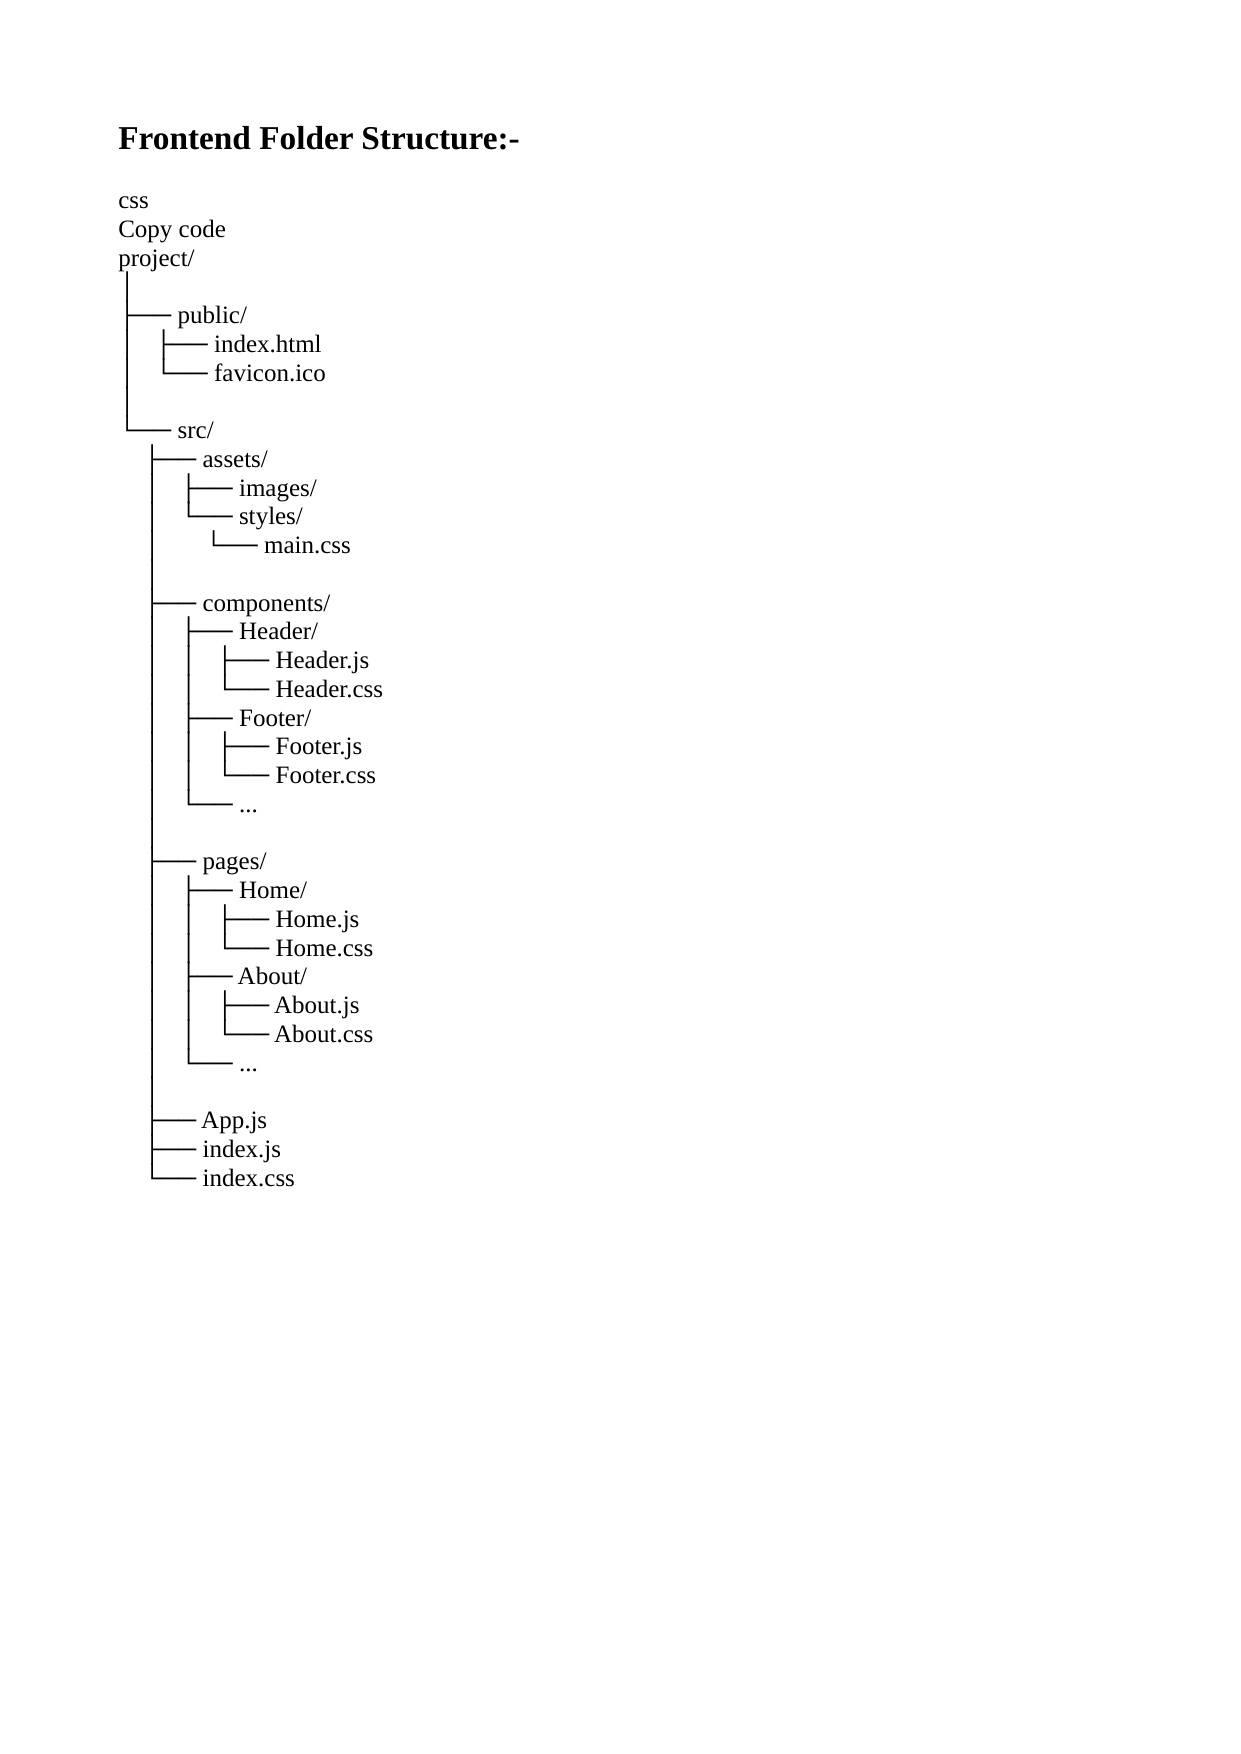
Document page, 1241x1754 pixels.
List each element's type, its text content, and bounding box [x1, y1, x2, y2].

text ├── index.js [118, 1134, 151, 1163]
text │ │ └── Footer.css [189, 760, 1122, 789]
text │ [118, 818, 151, 846]
text │ ├── index.html [128, 329, 162, 358]
text │ ├── Home/ [189, 875, 1122, 904]
text │ ├── images/ [189, 473, 1122, 501]
text │ └── ... [153, 1048, 1122, 1076]
text │ └── main.css [118, 530, 151, 559]
text │ │ ├── Home.js [226, 904, 1122, 933]
text ├── App.js [153, 1105, 1122, 1134]
text │ [118, 1076, 151, 1105]
text │ │ ├── About.js [189, 990, 224, 1019]
text │ [118, 559, 151, 588]
text │ │ └── Home.css [153, 933, 187, 961]
text ├── assets/ [153, 444, 1122, 473]
text ├── components/ [118, 588, 151, 616]
text │ │ ├── Home.js [118, 904, 151, 933]
text │ ├── Footer/ [118, 703, 151, 731]
text │ ├── index.html [164, 329, 1122, 358]
text css [118, 185, 1122, 214]
text │ │ ├── Footer.js [153, 731, 187, 760]
text │ │ └── Header.css [189, 674, 1122, 703]
text │ └── styles/ [153, 501, 1122, 530]
text │ ├── Header/ [118, 616, 151, 645]
text │ ├── About/ [189, 961, 1122, 990]
text │ ├── images/ [118, 473, 151, 501]
text │ └── ... [118, 789, 151, 818]
text │ [118, 386, 126, 415]
text │ ├── Footer/ [189, 703, 1122, 731]
text └── index.css [118, 1163, 1122, 1191]
text │ │ └── Header.css [153, 674, 187, 703]
text │ ├── Footer/ [153, 703, 187, 731]
text │ ├── Home/ [153, 875, 187, 904]
text │ │ ├── Footer.js [189, 731, 224, 760]
text │ │ ├── About.js [153, 990, 187, 1019]
text │ ├── About/ [153, 961, 187, 990]
text Frontend Folder Structure:- [118, 118, 1122, 156]
text ├── pages/ [118, 846, 151, 875]
text ├── index.js [153, 1134, 1122, 1163]
text ├── public/ [128, 300, 1122, 329]
text │ │ └── About.css [118, 1019, 151, 1048]
text │ └── ... [153, 789, 1122, 818]
text │ [153, 1076, 1122, 1105]
text │ │ └── Footer.css [153, 760, 187, 789]
text │ │ ├── About.js [118, 990, 151, 1019]
text ├── public/ [118, 300, 126, 329]
text │ │ ├── Header.js [118, 645, 151, 674]
text │ │ ├── Home.js [189, 904, 224, 933]
text │ ├── Header/ [189, 616, 1122, 645]
text project/ [118, 243, 1122, 271]
text │ [118, 271, 126, 300]
text ├── assets/ [118, 444, 151, 473]
text │ └── favicon.ico [128, 358, 1122, 386]
text ├── App.js [118, 1105, 151, 1134]
text │ │ ├── Footer.js [118, 731, 151, 760]
text │ ├── About/ [118, 961, 151, 990]
text ├── components/ [153, 588, 1122, 616]
text │ [128, 386, 1122, 415]
text │ └── ... [118, 1048, 151, 1076]
text │ └── styles/ [118, 501, 151, 530]
text │ └── main.css [153, 530, 1122, 559]
text │ ├── Home/ [118, 875, 151, 904]
text │ [153, 818, 1122, 846]
text └── src/ [118, 415, 1122, 444]
text │ [128, 271, 1122, 300]
text │ │ └── Header.css [118, 674, 151, 703]
text │ │ ├── Header.js [189, 645, 224, 674]
text Copy code [118, 214, 1122, 243]
text │ │ └── Home.css [118, 933, 151, 961]
text │ │ └── About.css [189, 1019, 1122, 1048]
text │ │ └── Footer.css [118, 760, 151, 789]
text │ [153, 559, 1122, 588]
text │ ├── Header/ [153, 616, 187, 645]
text ├── pages/ [153, 846, 1122, 875]
text │ │ ├── Footer.js [226, 731, 1122, 760]
text │ ├── images/ [153, 473, 187, 501]
text │ │ └── Home.css [189, 933, 1122, 961]
text │ │ └── About.css [153, 1019, 187, 1048]
text │ │ ├── Header.js [153, 645, 187, 674]
text │ │ ├── About.js [226, 990, 1122, 1019]
text │ │ ├── Header.js [226, 645, 1122, 674]
text │ │ ├── Home.js [153, 904, 187, 933]
